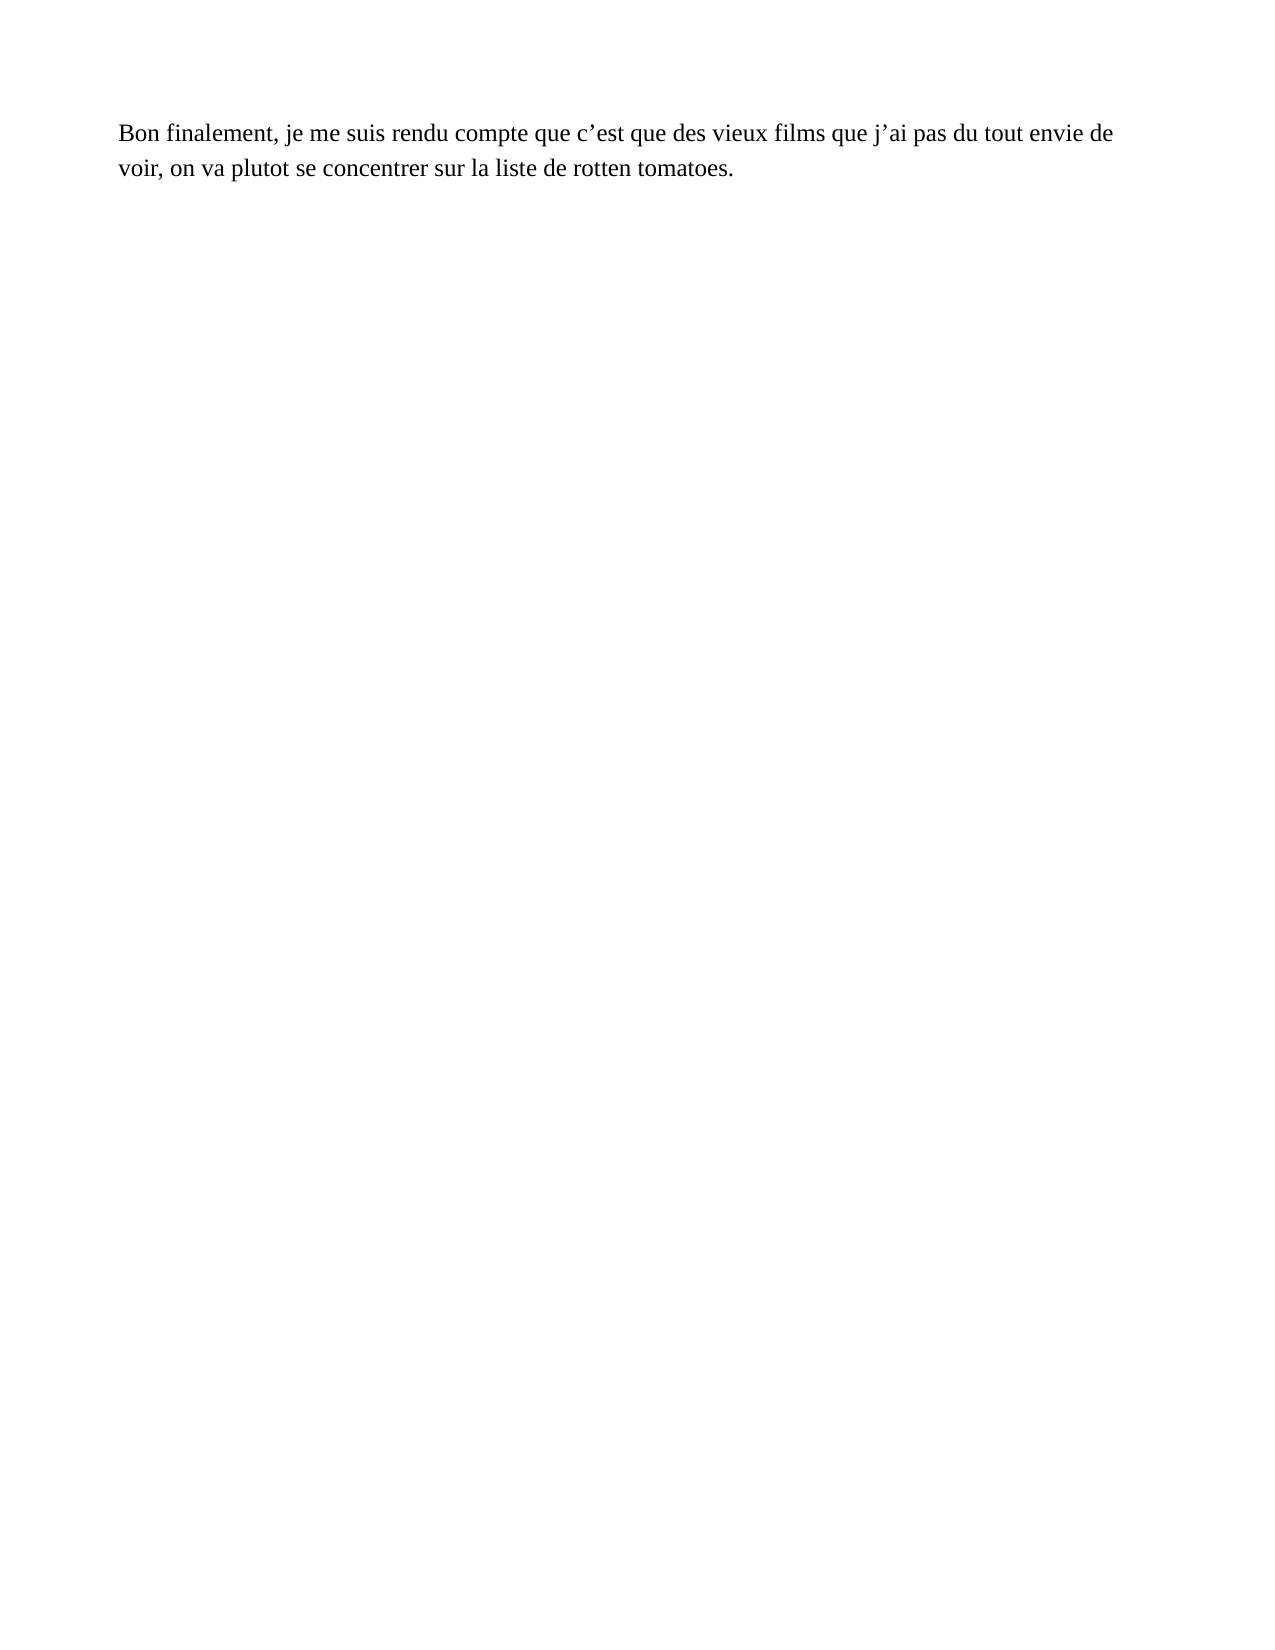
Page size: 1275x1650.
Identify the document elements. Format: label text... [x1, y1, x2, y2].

text Bon finalement, je me suis rendu compte que c’est que des vieux films que j’ai pas du tout envie de voir, on va plutot se concentrer sur la liste de rotten tomatoes. [118, 118, 1157, 181]
